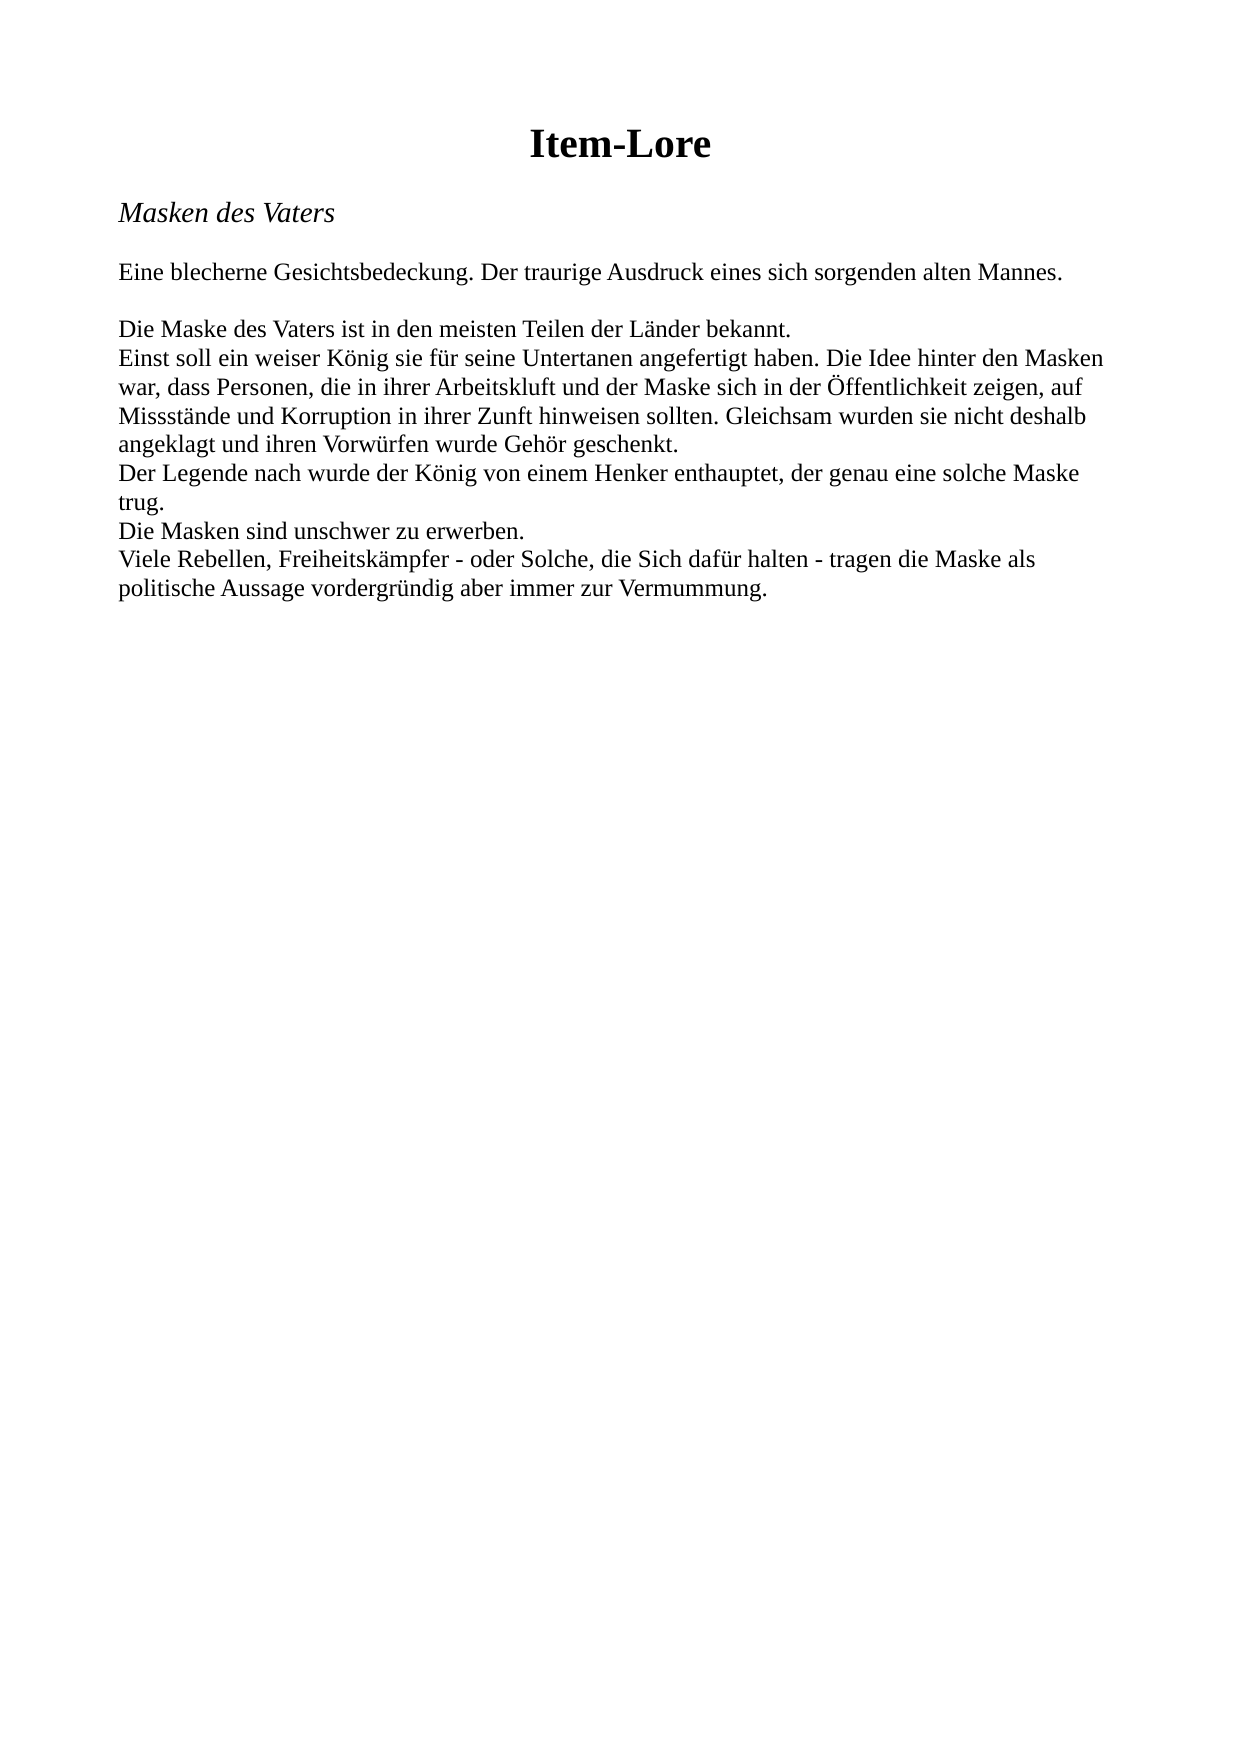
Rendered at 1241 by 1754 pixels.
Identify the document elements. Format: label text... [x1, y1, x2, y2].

text Die Maske des Vaters ist in den meisten Teilen der Länder bekannt. [118, 314, 1122, 343]
text Eine blecherne Gesichtsbedeckung. Der traurige Ausdruck eines sich sorgenden alten Mannes. [118, 257, 1122, 286]
text Einst soll ein weiser König sie für seine Untertanen angefertigt haben. Die Idee hinter den Masken war, dass Personen, die in ihrer Arbeitskluft und der Maske sich in der Öffentlichkeit zeigen, auf Missstände und Korruption in ihrer Zunft hinweisen sollten. Gleichsam wurden sie nicht deshalb angeklagt und ihren Vorwürfen wurde Gehör geschenkt. Der Legende nach wurde der König von einem Henker enthauptet, der genau eine solche Maske trug. [118, 343, 1122, 516]
text Die Masken sind unschwer zu erwerben. [118, 516, 1122, 544]
text Viele Rebellen, Freiheitskämpfer - oder Solche, die Sich dafür halten - tragen die Maske als politische Aussage vordergründig aber immer zur Vermummung. [118, 544, 1122, 602]
text Masken des Vaters [118, 195, 1122, 228]
text Item-Lore [118, 118, 1122, 195]
